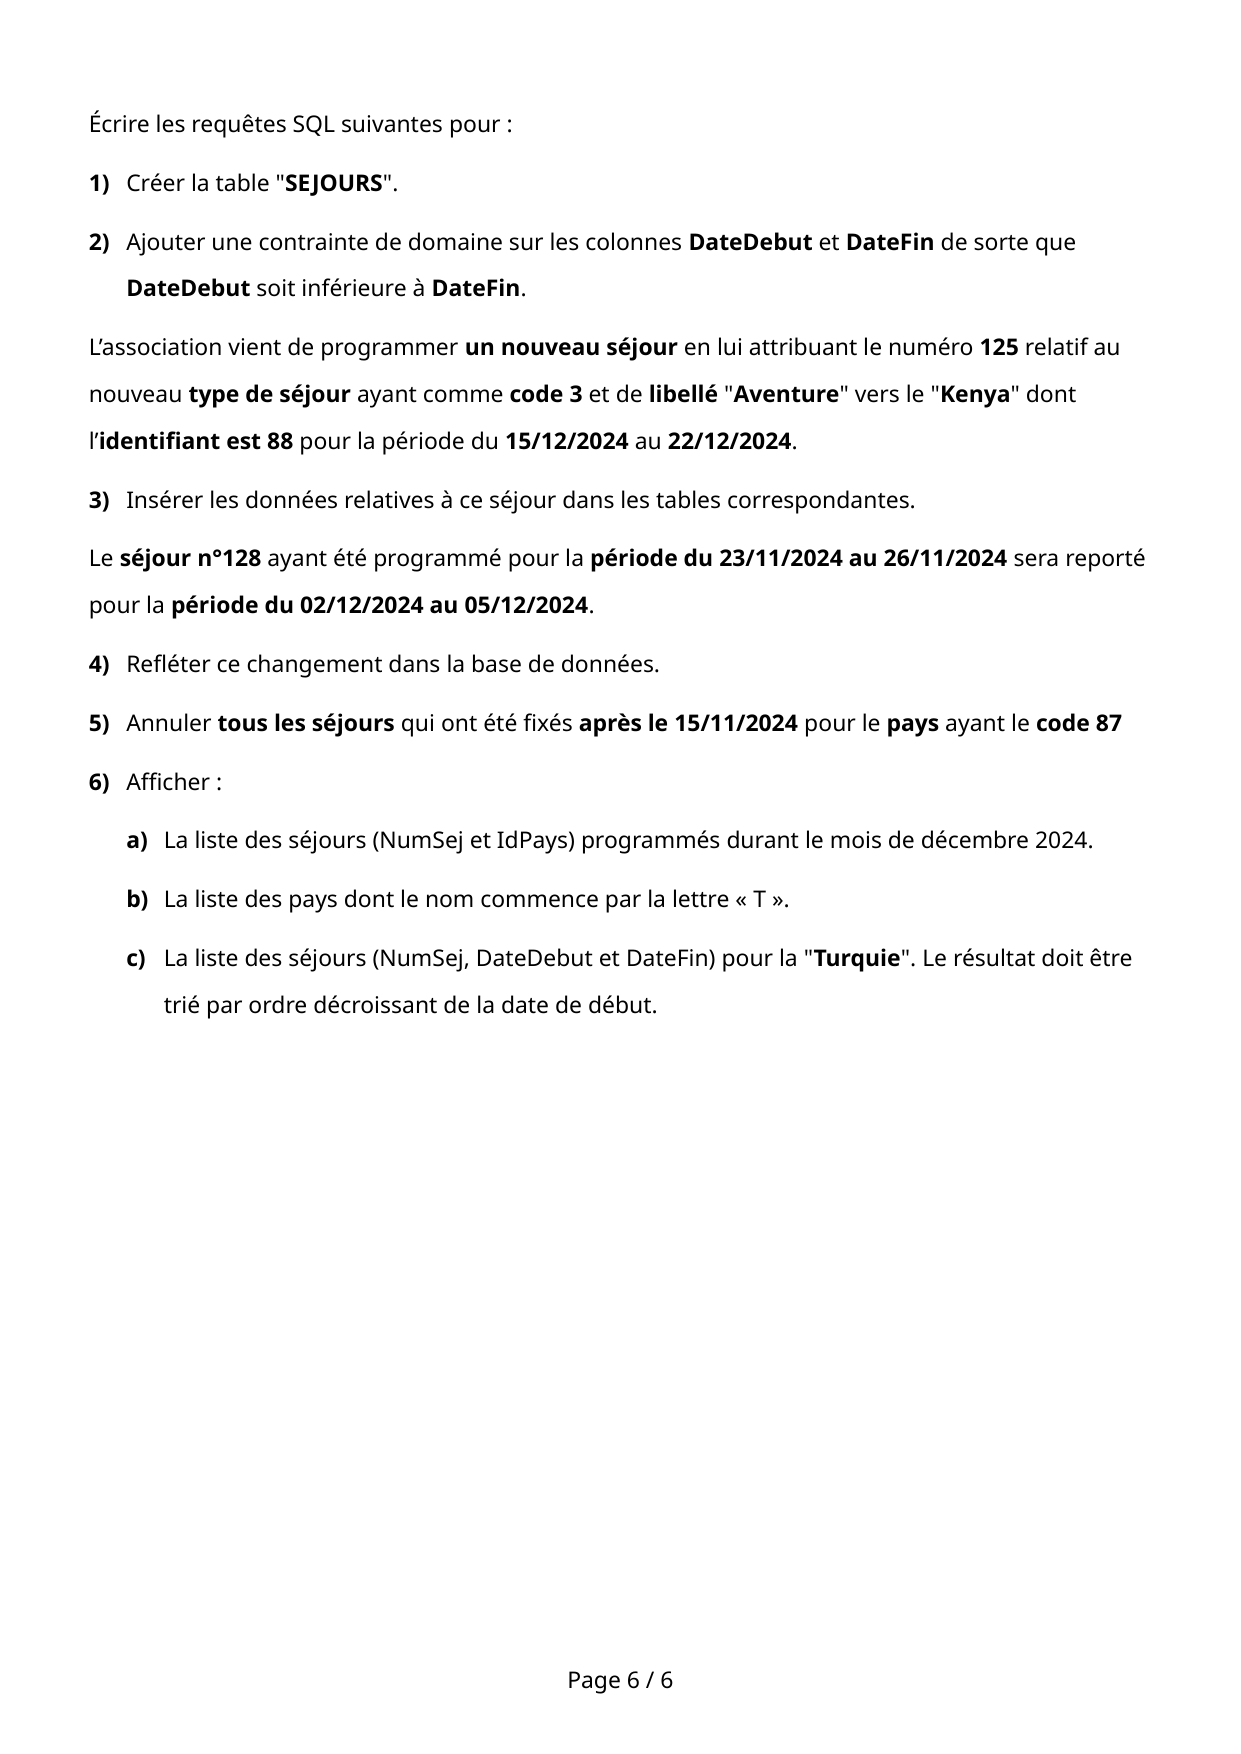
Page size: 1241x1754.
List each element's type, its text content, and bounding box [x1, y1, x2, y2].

list Insérer les données relatives à ce séjour dans les tables correspondantes. [88, 484, 1152, 515]
text Le séjour n°128 ayant été programmé pour la période du 23/11/2024 au 26/11/2024 sera reporté pour la période du 02/12/2024 au 05/12/2024. [88, 542, 1152, 621]
list La liste des séjours (NumSej, DateDebut et DateFin) pour la "Turquie". Le résultat doit être trié par ordre décroissant de la date de début. [126, 942, 1152, 1020]
text L’association vient de programmer un nouveau séjour en lui attribuant le numéro 125 relatif au nouveau type de séjour ayant comme code 3 et de libellé "Aventure" vers le "Kenya" dont l’identifiant est 88 pour la période du 15/12/2024 au 22/12/2024. [88, 331, 1152, 456]
text Écrire les requêtes SQL suivantes pour : [88, 108, 1152, 139]
list La liste des séjours (NumSej et IdPays) programmés durant le mois de décembre 2024. [126, 824, 1152, 856]
list Afficher : [88, 766, 1152, 797]
list Annuler tous les séjours qui ont été fixés après le 15/11/2024 pour le pays ayant le code 87 [88, 707, 1152, 738]
list Ajouter une contrainte de domaine sur les colonnes DateDebut et DateFin de sorte que DateDebut soit inférieure à DateFin. [88, 226, 1152, 304]
list Refléter ce changement dans la base de données. [88, 648, 1152, 679]
list Créer la table "SEJOURS". [88, 167, 1152, 198]
list La liste des pays dont le nom commence par la lettre « T ». [126, 883, 1152, 914]
